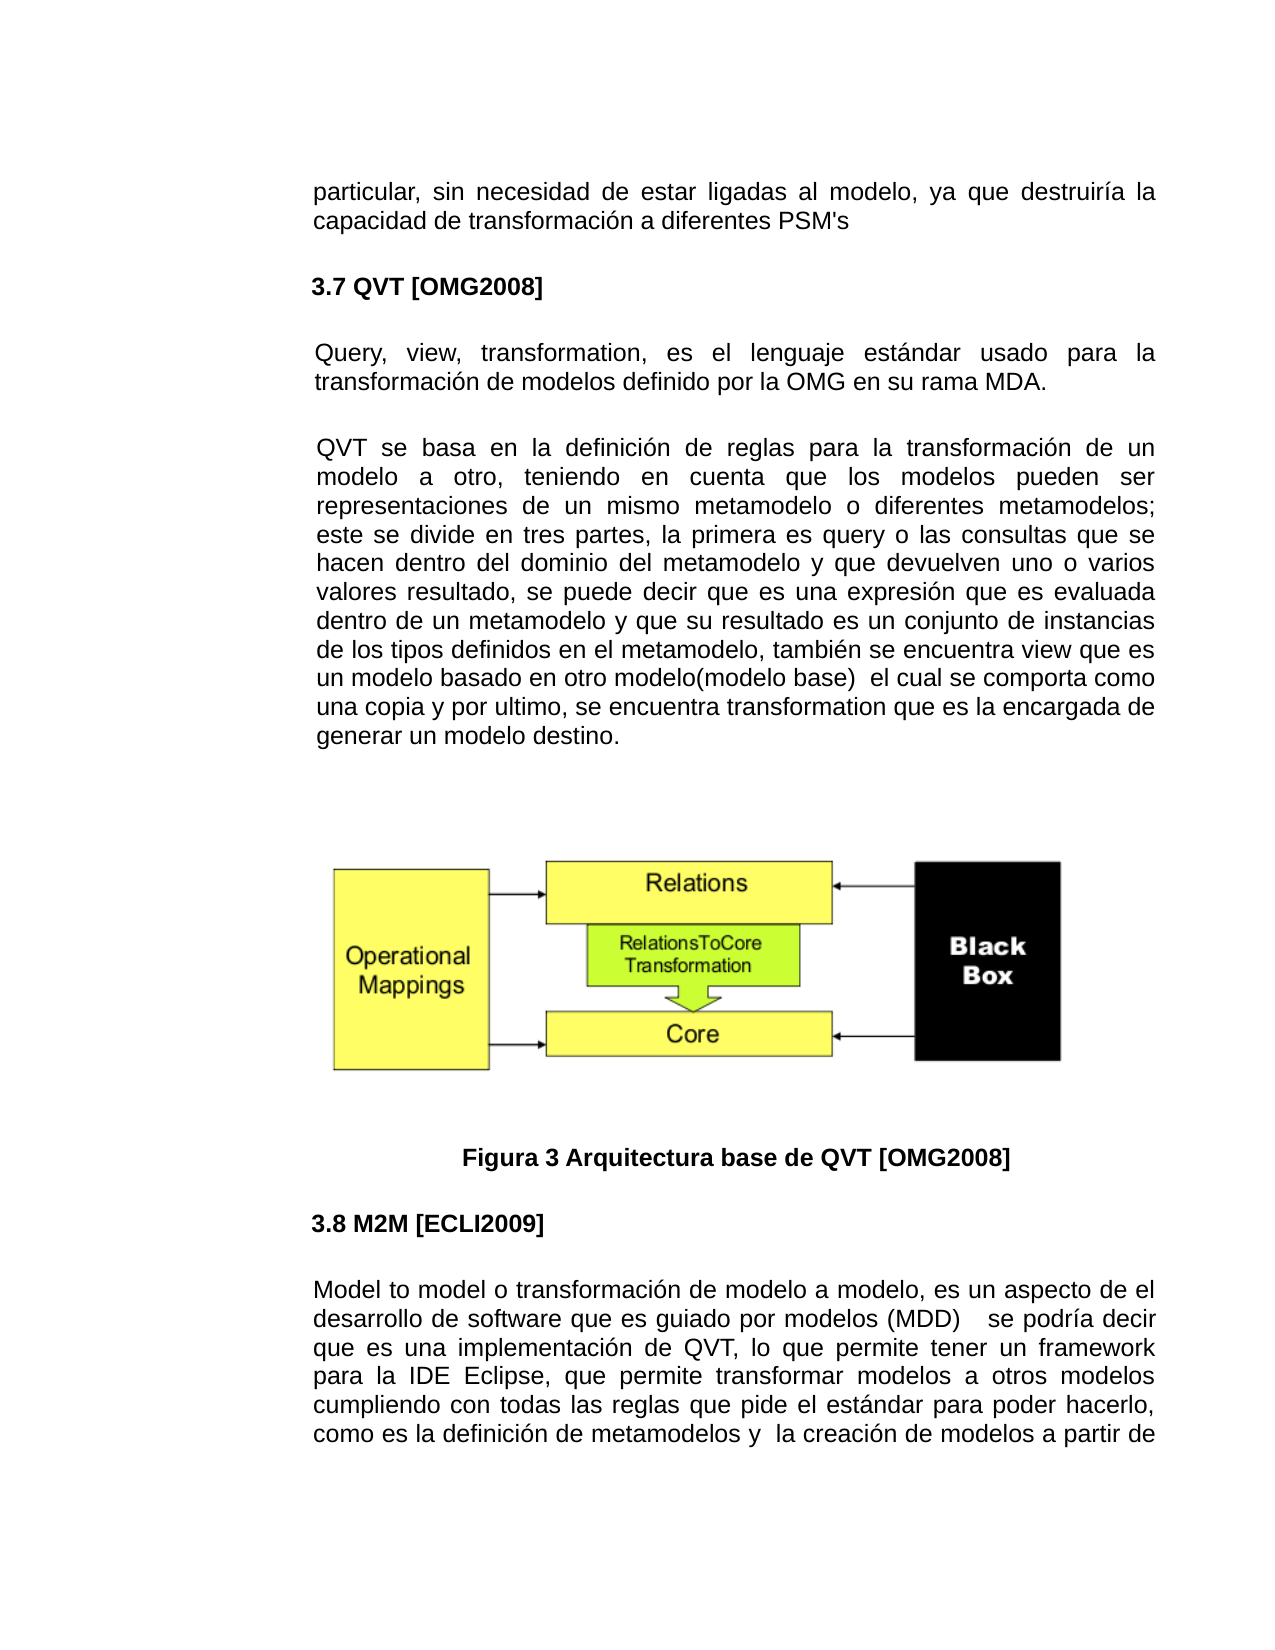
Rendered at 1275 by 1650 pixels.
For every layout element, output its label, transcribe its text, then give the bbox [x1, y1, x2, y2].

text particular, sin necesidad de estar ligadas al modelo, ya que destruiría la capacidad de transformación a diferentes PSM's [313, 177, 1157, 235]
subtitle 3.7 QVT [OMG2008] [311, 272, 1157, 301]
text Query, view, transformation, es el lenguaje estándar usado para la transformación de modelos definido por la OMG en su rama MDA. [314, 338, 1157, 396]
text Figura 3 Arquitectura base de QVT [OMG2008] [316, 1142, 1157, 1171]
subtitle 3.8 M2M [ECLI2009] [311, 1209, 1157, 1237]
text QVT se basa en la definición de reglas para la transformación de un modelo a otro, teniendo en cuenta que los modelos pueden ser representaciones de un mismo metamodelo o diferentes metamodelos; este se divide en tres partes, la primera es query o las consultas que se hacen dentro del dominio del metamodelo y que devuelven uno o varios valores resultado, se puede decir que es una expresión que es evaluada dentro de un metamodelo y que su resultado es un conjunto de instancias de los tipos definidos en el metamodelo, también se encuentra view que es un modelo basado en otro modelo(modelo base) el cual se comporta como una copia y por ultimo, se encuentra transformation que es la encargada de generar un modelo destino. [316, 433, 1157, 750]
text Model to model o transformación de modelo a modelo, es un aspecto de el desarrollo de software que es guiado por modelos (MDD) se podría decir que es una implementación de QVT, lo que permite tener un framework para la IDE Eclipse, que permite transformar modelos a otros modelos cumpliendo con todas las reglas que pide el estándar para poder hacerlo, como es la definición de metamodelos y la creación de modelos a partir de [313, 1275, 1157, 1447]
picture [326, 853, 1067, 1077]
